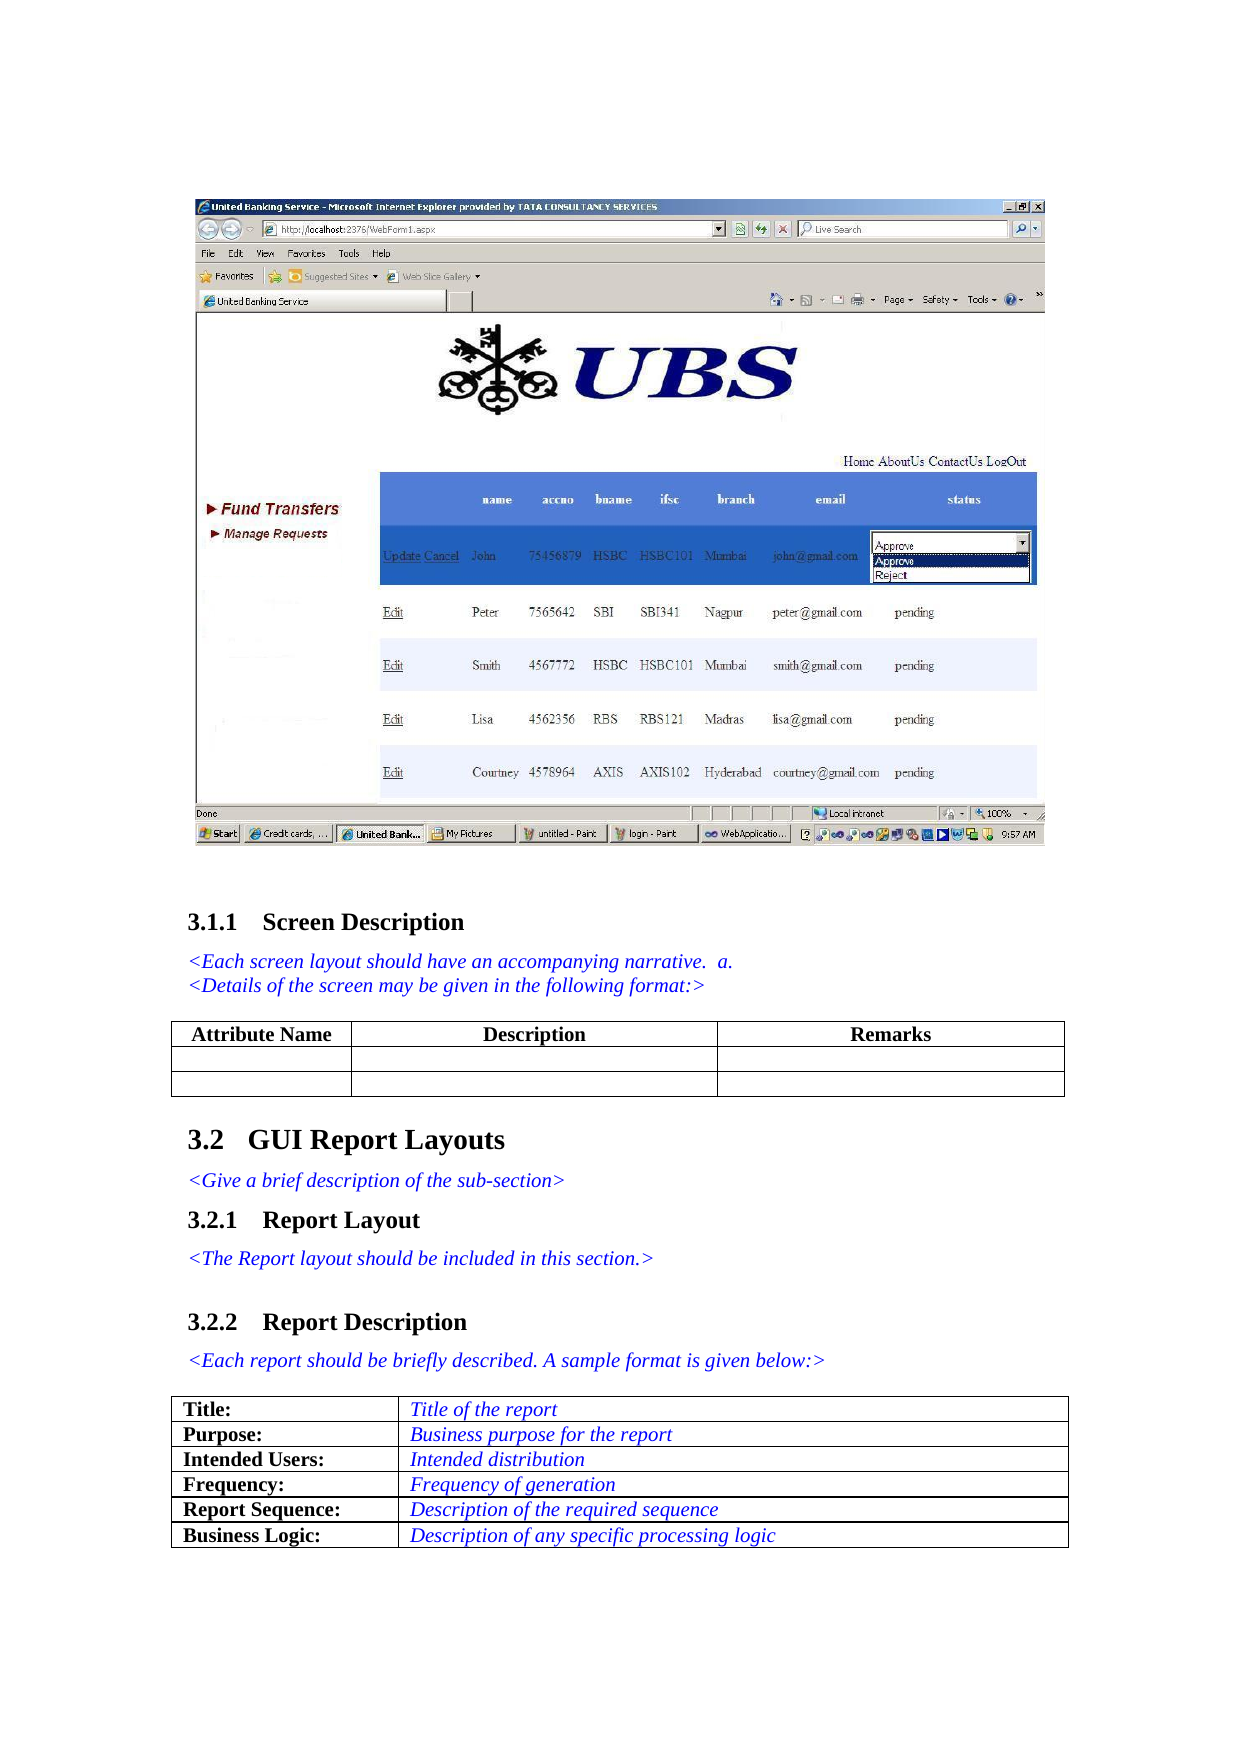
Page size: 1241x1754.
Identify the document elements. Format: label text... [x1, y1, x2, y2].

picture [195, 199, 1045, 846]
table_cell [718, 1047, 1064, 1071]
table_header Title: [172, 1397, 398, 1421]
subtitle GUI Report Layouts [187, 1122, 1053, 1156]
subtitle Screen Description [187, 907, 1053, 936]
table_cell [172, 1047, 351, 1071]
text <The Report layout should be included in this section.> [187, 1246, 1053, 1270]
table_cell Description of any specific processing logic [399, 1523, 1068, 1547]
table_cell Intended Users: [172, 1447, 398, 1471]
table_cell Frequency: [172, 1472, 398, 1496]
table_cell [172, 1072, 351, 1096]
subtitle Report Description [187, 1307, 1053, 1335]
text <Each screen layout should have an accompanying narrative. a. [187, 948, 1053, 973]
text <Details of the screen may be given in the following format:> [187, 973, 1053, 997]
table_cell Business purpose for the report [399, 1422, 1068, 1446]
table_cell Report Sequence: [172, 1498, 398, 1521]
table_cell Frequency of generation [399, 1472, 1068, 1496]
table_header Title of the report [399, 1397, 1068, 1421]
text <Each report should be briefly described. A sample format is given below:> [187, 1348, 1053, 1372]
table_header Remarks [718, 1022, 1064, 1046]
table_cell Purpose: [172, 1422, 398, 1446]
table_cell Intended distribution [399, 1447, 1068, 1471]
table_header Attribute Name [172, 1022, 351, 1046]
table_cell [718, 1072, 1064, 1096]
table_cell Description of the required sequence [399, 1498, 1068, 1521]
text <Give a brief description of the sub-section> [187, 1168, 1053, 1192]
table_cell [352, 1072, 717, 1096]
subtitle Report Layout [187, 1205, 1053, 1233]
table_cell [352, 1047, 717, 1071]
table_cell Business Logic: [172, 1523, 398, 1547]
table_header Description [352, 1022, 717, 1046]
